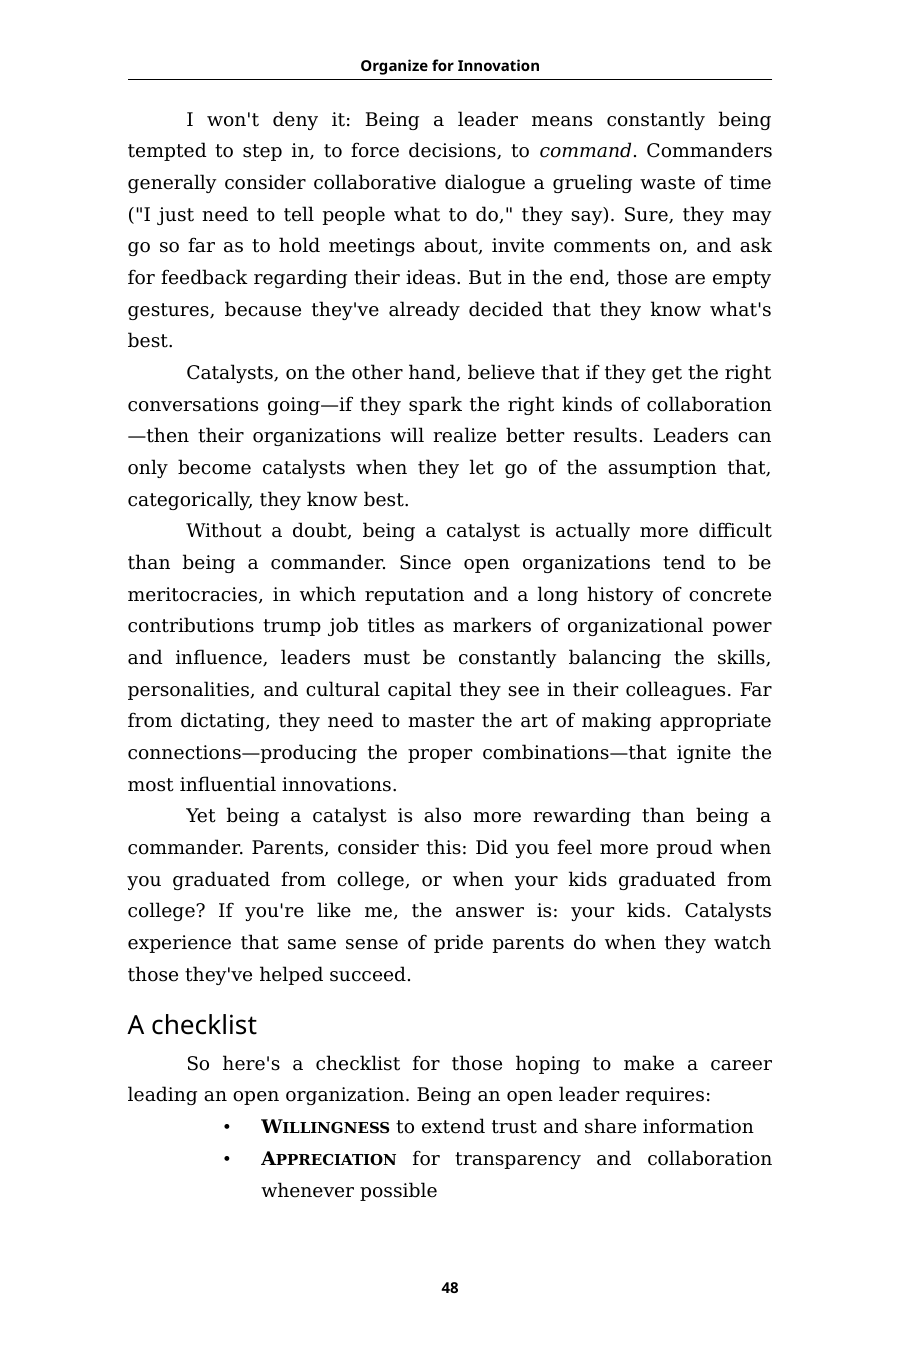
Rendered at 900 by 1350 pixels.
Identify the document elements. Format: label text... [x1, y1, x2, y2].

subtitle A checklist [127, 1010, 772, 1040]
list Appreciation for transparency and collaboration whenever possible [223, 1148, 772, 1202]
text Catalysts, on the other hand, believe that if they get the right conversations going—if they spark the right kinds of collaboration—then their organizations will realize better results. Leaders can only become catalysts when they let go of the assumption that, categorically, they know best. [127, 362, 772, 511]
text Yet being a catalyst is also more rewarding than being a commander. Parents, consider this: Did you feel more proud when you graduated from college, or when your kids graduated from college? If you're like me, the answer is: your kids. Catalysts experience that same sense of pride parents do when they watch those they've helped succeed. [127, 805, 772, 986]
text Without a doubt, being a catalyst is actually more difficult than being a commander. Since open organizations tend to be meritocracies, in which reputation and a long history of concrete contributions trump job titles as markers of organizational power and influence, leaders must be constantly balancing the skills, personalities, and cultural capital they see in their colleagues. Far from dictating, they need to master the art of making appropriate connections—producing the proper combinations—that ignite the most influential innovations. [127, 520, 772, 796]
text I won't deny it: Being a leader means constantly being tempted to step in, to force decisions, to command. Commanders generally consider collaborative dialogue a grueling waste of time ("I just need to tell people what to do," they say). Sure, they may go so far as to hold meetings about, invite comments on, and ask for feedback regarding their ideas. But in the end, those are empty gestures, because they've already decided that they know what's best. [127, 109, 772, 352]
list Willingness to extend trust and share information [223, 1116, 772, 1138]
text So here's a checklist for those hoping to make a career leading an open organization. Being an open leader requires: [127, 1053, 772, 1106]
